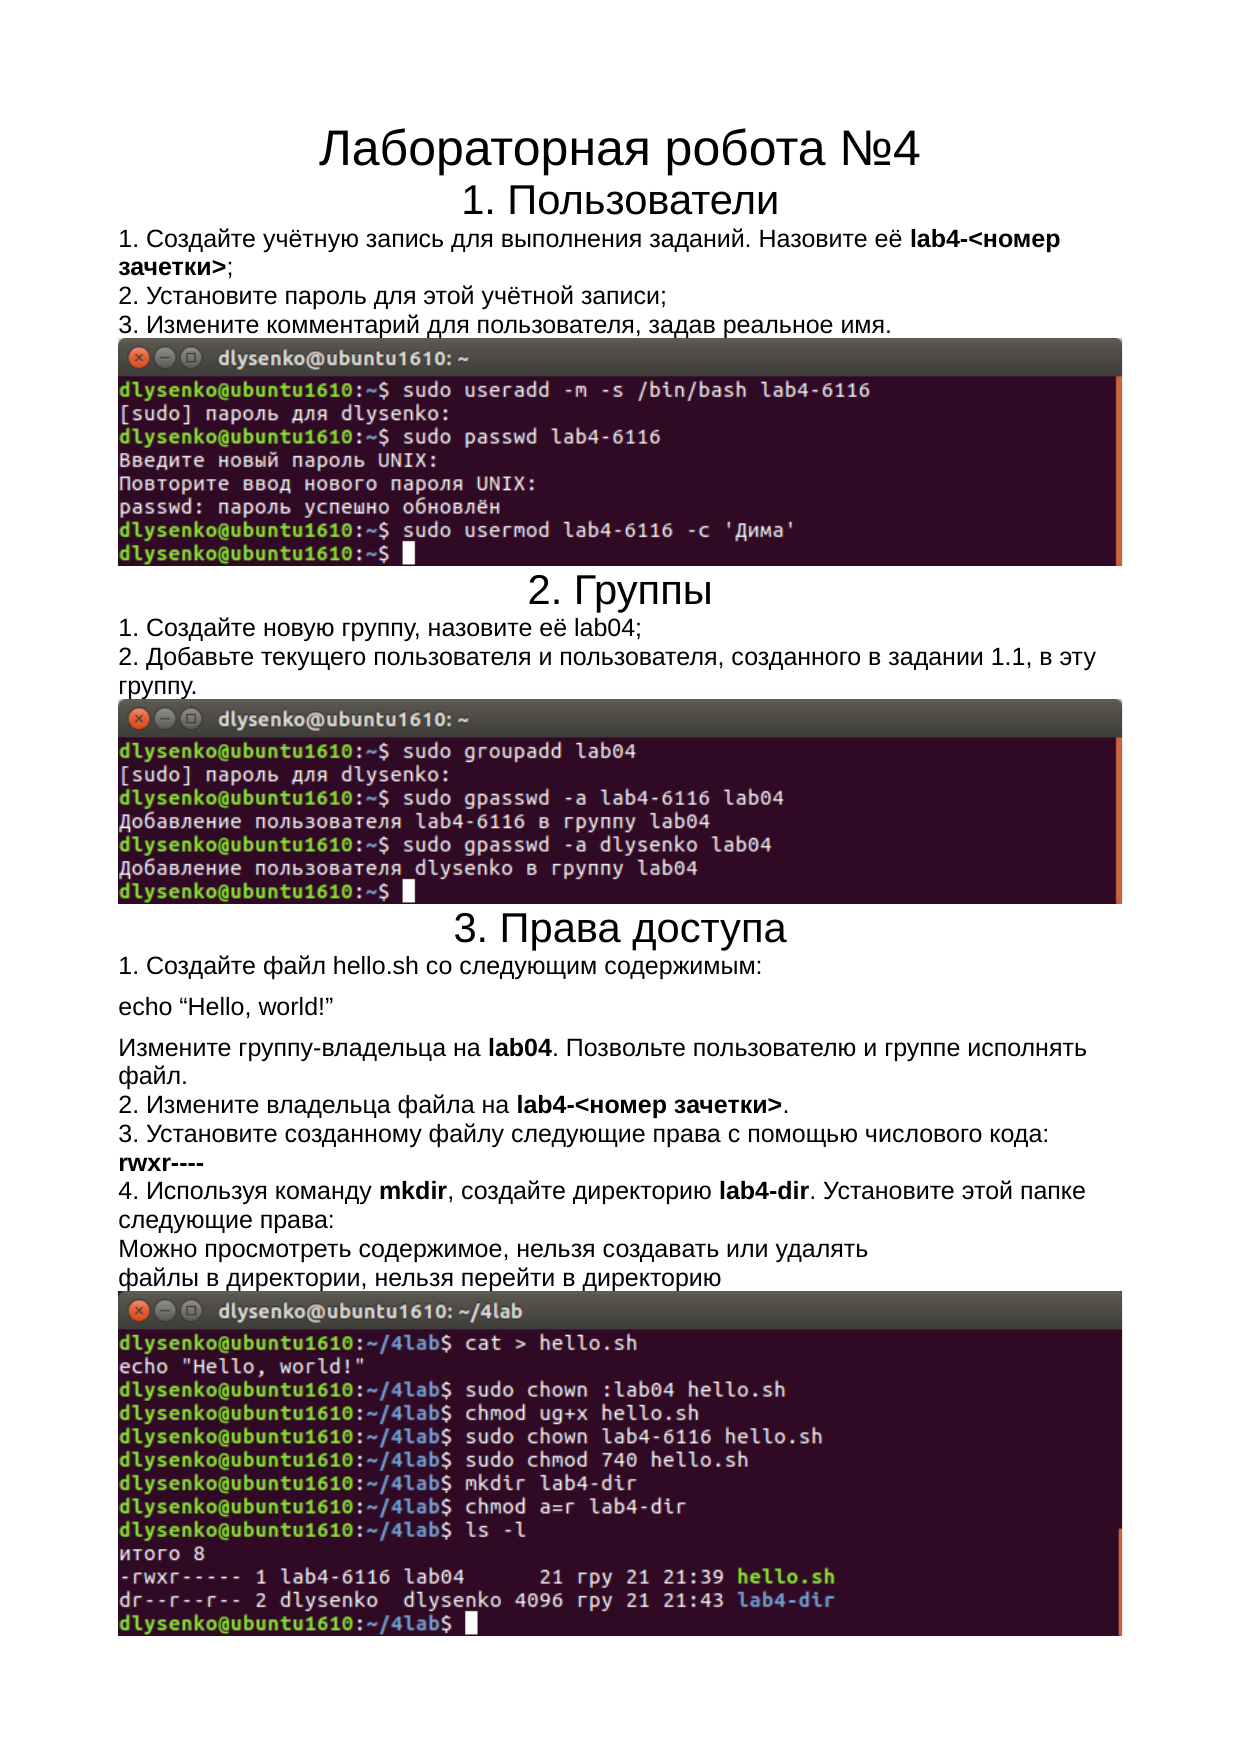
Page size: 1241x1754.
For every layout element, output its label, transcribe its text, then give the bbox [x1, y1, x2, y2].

text Лабораторная робота №4 [118, 118, 1122, 176]
text 3. Измените комментарий для пользователя, задав реальное имя. [118, 310, 1122, 338]
text 2. Добавьте текущего пользователя и пользователя, созданного в задании 1.1, в эту [118, 642, 1122, 671]
text следующие права: [118, 1205, 1122, 1234]
picture [118, 338, 1123, 566]
text 2. Группы [118, 566, 1122, 613]
text 4. Используя команду mkdir, создайте директорию lab4-dir. Установите этой папке [118, 1176, 1122, 1205]
text 2. Измените владельца файла на lab4-<номер зачетки>. [118, 1090, 1122, 1119]
text 3. Права доступа [118, 904, 1122, 951]
picture [118, 699, 1123, 904]
text 1. Пользователи [118, 176, 1122, 223]
text Можно просмотреть содержимое, нельзя создавать или удалять [118, 1234, 1122, 1263]
text 1. Создайте файл hello.sh со следующим содержимым: [118, 951, 1122, 980]
text echo “Hello, world!” [118, 992, 1122, 1021]
text группу. [118, 671, 1122, 699]
text 1. Создайте новую группу, назовите её lab04; [118, 613, 1122, 642]
text 1. Создайте учётную запись для выполнения заданий. Назовите её lab4-<номер зачетки>; [118, 223, 1122, 281]
text 2. Установите пароль для этой учётной записи; [118, 281, 1122, 310]
text файлы в директории, нельзя перейти в директорию [118, 1263, 1122, 1291]
text Измените группу-владельца на lab04. Позвольте пользователю и группе исполнять файл. [118, 1033, 1122, 1090]
picture [118, 1291, 1123, 1636]
text 3. Установите созданному файлу следующие права с помощью числового кода: rwxr---- [118, 1119, 1122, 1176]
